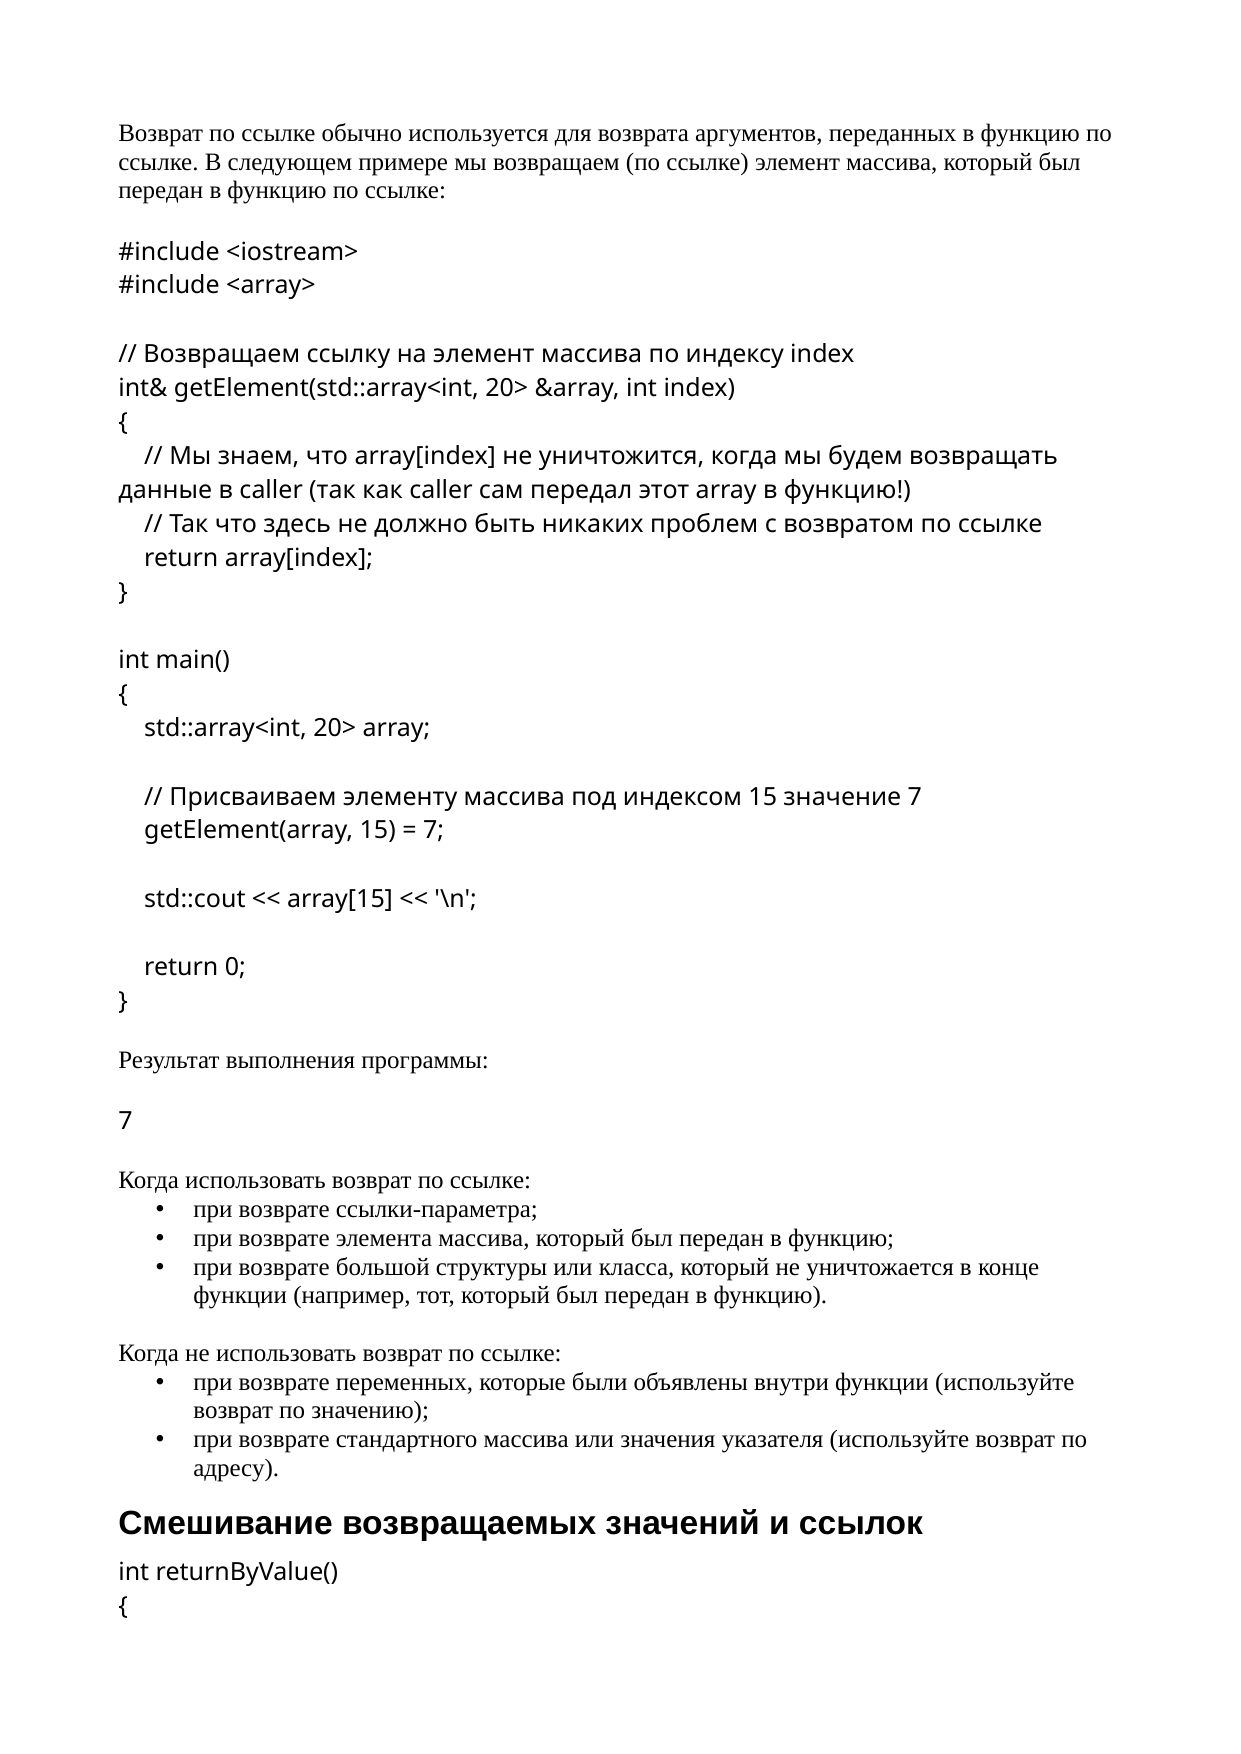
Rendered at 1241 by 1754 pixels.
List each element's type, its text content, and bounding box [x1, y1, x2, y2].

text int returnByValue() [118, 1554, 1122, 1588]
list при возврате большой структуры или класса, который не уничтожается в конце функции (например, тот, который был передан в функцию). [156, 1252, 1122, 1309]
text Когда не использовать возврат по ссылке: [118, 1338, 1122, 1367]
text { [118, 1588, 1122, 1622]
text // Так что здесь не должно быть никаких проблем с возвратом по ссылке [118, 506, 1122, 540]
text Когда использовать возврат по ссылке: [118, 1166, 1122, 1194]
text #include <iostream> [118, 233, 1122, 267]
text { [118, 403, 1122, 437]
list при возврате переменных, которые были объявлены внутри функции (используйте возврат по значению); [156, 1367, 1122, 1424]
text std::cout << array[15] << '\n'; [118, 880, 1122, 914]
text // Мы знаем, что array[index] не уничтожится, когда мы будем возвращать данные в caller (так как caller сам передал этот array в функцию!) [118, 437, 1122, 506]
text int main() [118, 642, 1122, 676]
text } [118, 982, 1122, 1017]
text { [118, 676, 1122, 710]
list при возврате ссылки-параметра; [156, 1194, 1122, 1223]
text getElement(array, 15) = 7; [118, 812, 1122, 846]
text Возврат по ссылке обычно используется для возврата аргументов, переданных в функцию по ссылке. В следующем примере мы возвращаем (по ссылке) элемент массива, который был передан в функцию по ссылке: [118, 118, 1122, 204]
text std::array<int, 20> array; [118, 710, 1122, 744]
text Результат выполнения программы: [118, 1045, 1122, 1074]
text 7 [118, 1103, 1122, 1137]
text // Возвращаем ссылку на элемент массива по индексу index [118, 335, 1122, 369]
list при возврате стандартного массива или значения указателя (используйте возврат по адресу). [156, 1424, 1122, 1482]
text } [118, 574, 1122, 608]
text #include <array> [118, 267, 1122, 301]
text int& getElement(std::array<int, 20> &array, int index) [118, 369, 1122, 403]
text return 0; [118, 948, 1122, 982]
text return array[index]; [118, 540, 1122, 574]
text // Присваиваем элементу массива под индексом 15 значение 7 [118, 778, 1122, 812]
subtitle Смешивание возвращаемых значений и ссылок [118, 1503, 1122, 1541]
list при возврате элемента массива, который был передан в функцию; [156, 1223, 1122, 1252]
